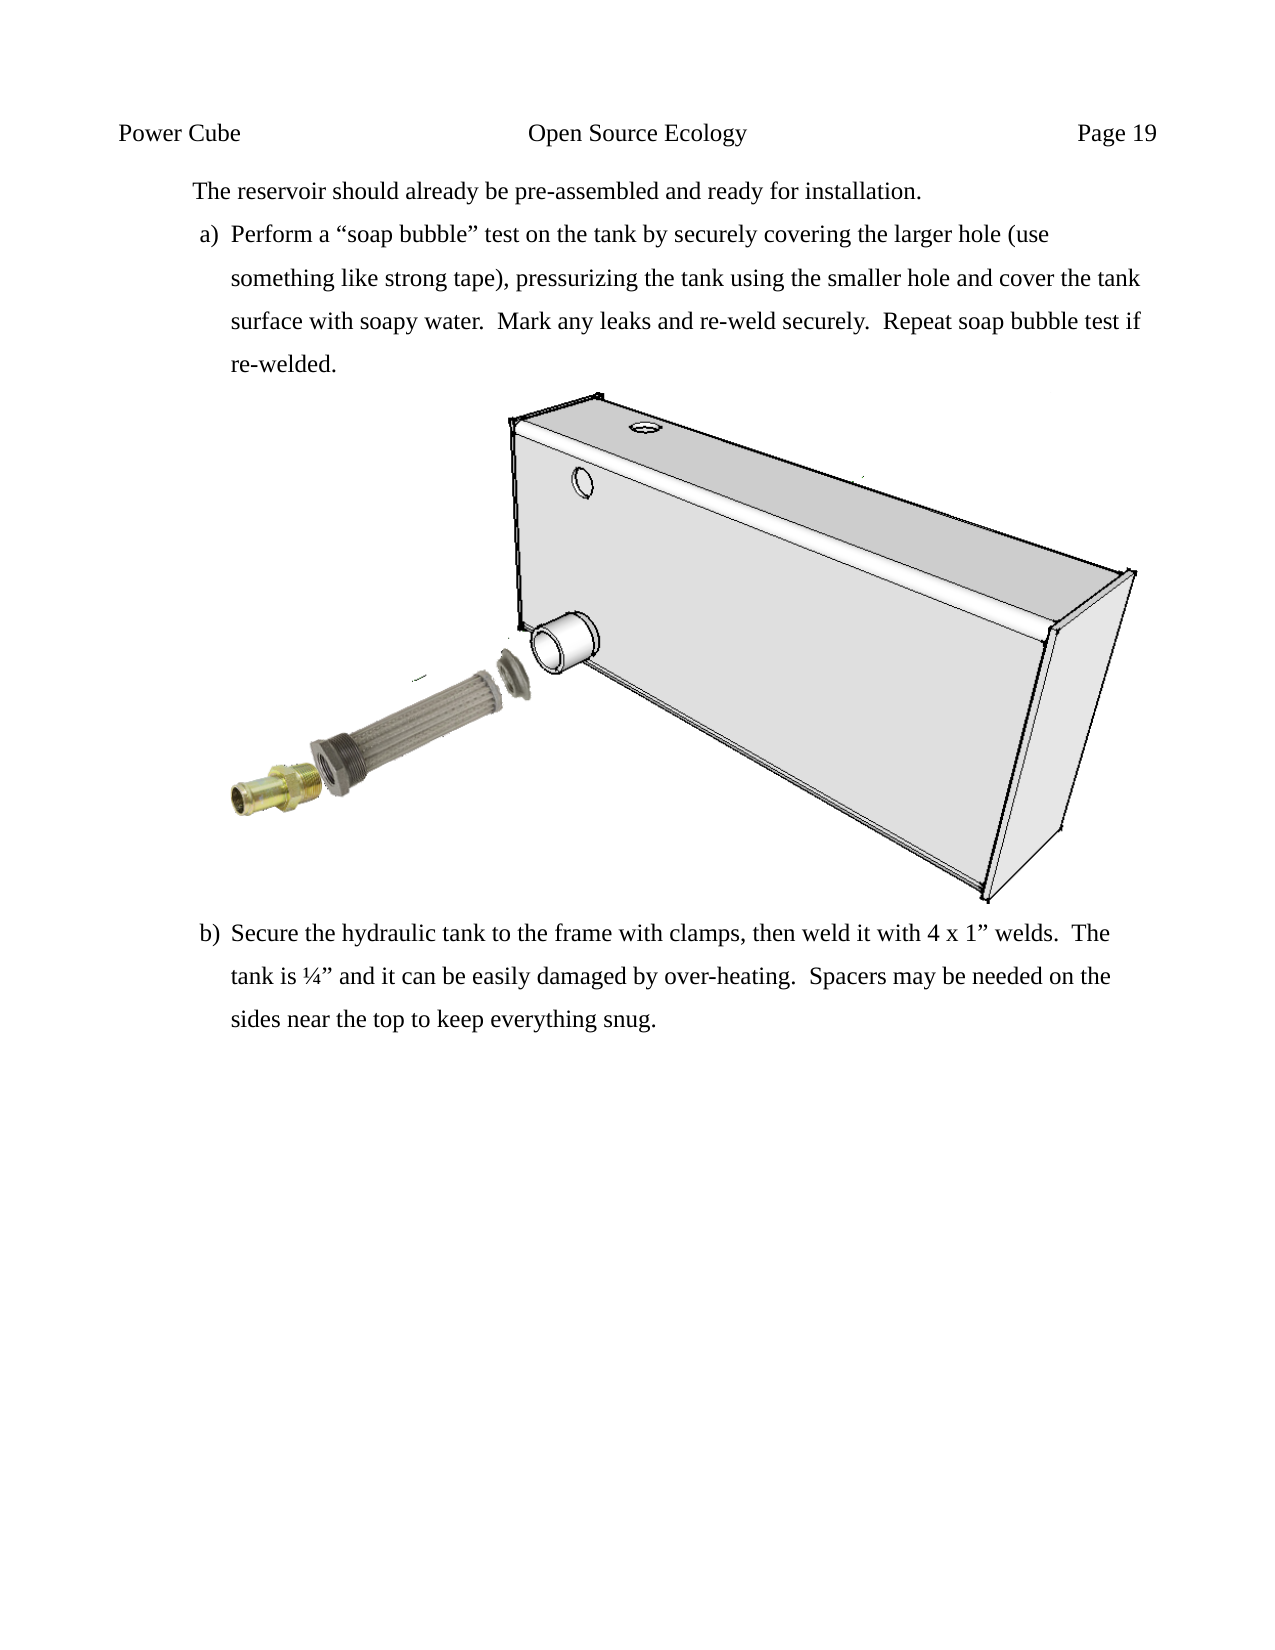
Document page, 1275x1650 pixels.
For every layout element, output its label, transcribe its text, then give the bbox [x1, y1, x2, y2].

picture [230, 392, 1138, 904]
list Perform a “soap bubble” test on the tank by securely covering the larger hole (use something like strong tape), pressurizing the tank using the smaller hole and cover the tank surface with soapy water. Mark any leaks and re-weld securely. Repeat soap bubble test if re-welded. [193, 219, 1157, 378]
text The reservoir should already be pre-assembled and ready for installation. [192, 176, 1157, 205]
list Secure the hydraulic tank to the frame with clamps, then weld it with 4 x 1” welds. The tank is ¼” and it can be easily damaged by over-heating. Spacers may be needed on the sides near the top to keep everything snug. [193, 918, 1157, 1033]
